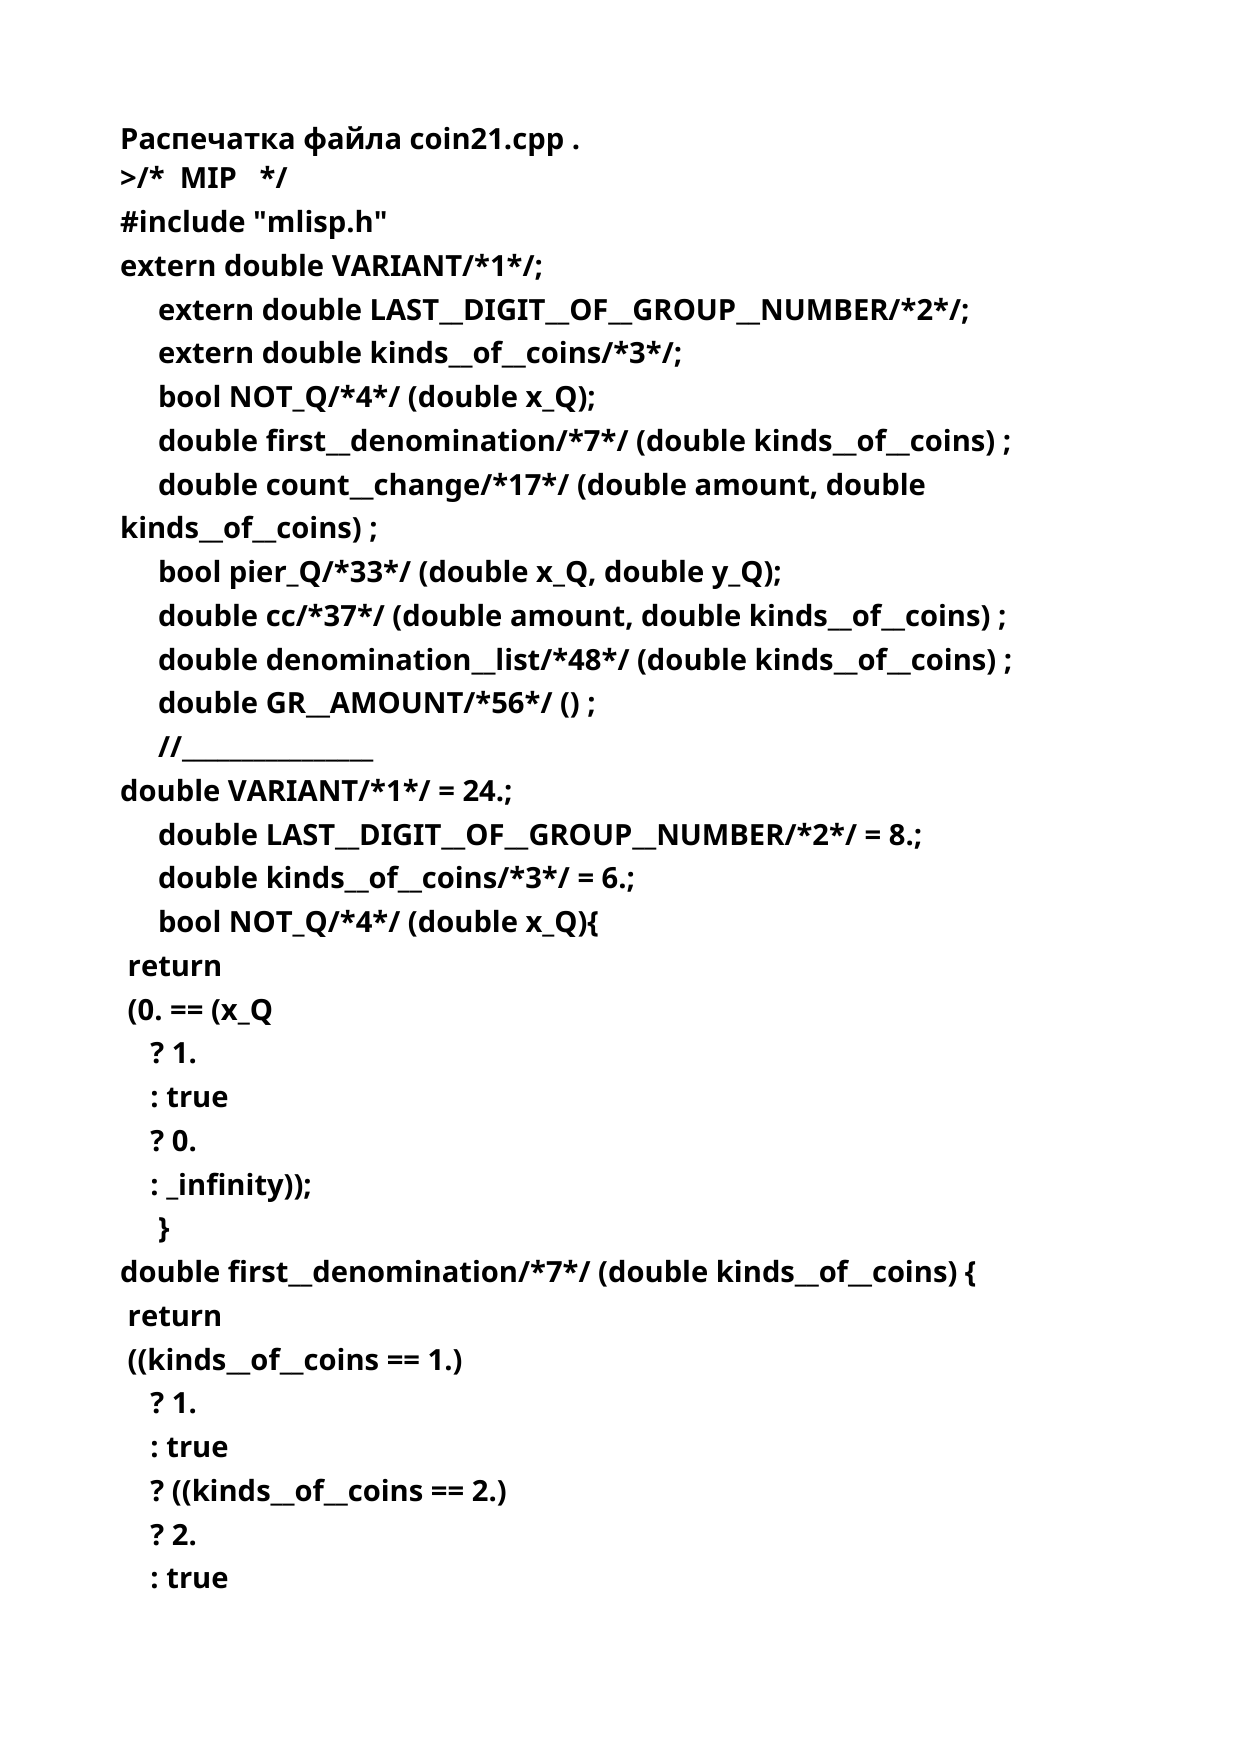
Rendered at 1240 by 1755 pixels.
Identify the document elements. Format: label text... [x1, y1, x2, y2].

text extern double LAST__DIGIT__OF__GROUP__NUMBER/*2*/; [120, 285, 1119, 329]
text #include "mlisp.h" [120, 197, 1119, 241]
text double first__denomination/*7*/ (double kinds__of__coins) ; [120, 416, 1119, 460]
text bool pier_Q/*33*/ (double x_Q, double y_Q); [120, 547, 1119, 591]
text double kinds__of__coins/*3*/ = 6.; [120, 854, 1119, 897]
text double count__change/*17*/ (double amount, double kinds__of__coins) ; [120, 460, 1119, 547]
text bool NOT_Q/*4*/ (double x_Q){ [120, 897, 1119, 941]
text } [120, 1204, 1119, 1247]
text extern double kinds__of__coins/*3*/; [120, 329, 1119, 372]
text double VARIANT/*1*/ = 24.; [120, 766, 1119, 810]
text ? ((kinds__of__coins == 2.) [120, 1466, 1119, 1510]
text double first__denomination/*7*/ (double kinds__of__coins) { [120, 1247, 1119, 1291]
text : true [120, 1422, 1119, 1466]
text >/* MIP */ [120, 158, 1119, 197]
text double LAST__DIGIT__OF__GROUP__NUMBER/*2*/ = 8.; [120, 810, 1119, 854]
text //________________ [120, 722, 1119, 766]
text ((kinds__of__coins == 1.) [120, 1335, 1119, 1379]
text : true [120, 1072, 1119, 1116]
text extern double VARIANT/*1*/; [120, 241, 1119, 285]
text (0. == (x_Q [120, 985, 1119, 1029]
text ? 1. [120, 1029, 1119, 1072]
text ? 2. [120, 1510, 1119, 1554]
text ? 0. [120, 1116, 1119, 1160]
text return [120, 941, 1119, 985]
text : _infinity)); [120, 1160, 1119, 1204]
text Распечатка файла coin21.cpp . [120, 118, 1119, 158]
text ? 1. [120, 1379, 1119, 1422]
text double denomination__list/*48*/ (double kinds__of__coins) ; [120, 635, 1119, 679]
text double GR__AMOUNT/*56*/ () ; [120, 679, 1119, 722]
text double cc/*37*/ (double amount, double kinds__of__coins) ; [120, 591, 1119, 635]
text : true [120, 1554, 1119, 1597]
text bool NOT_Q/*4*/ (double x_Q); [120, 372, 1119, 416]
text return [120, 1291, 1119, 1335]
